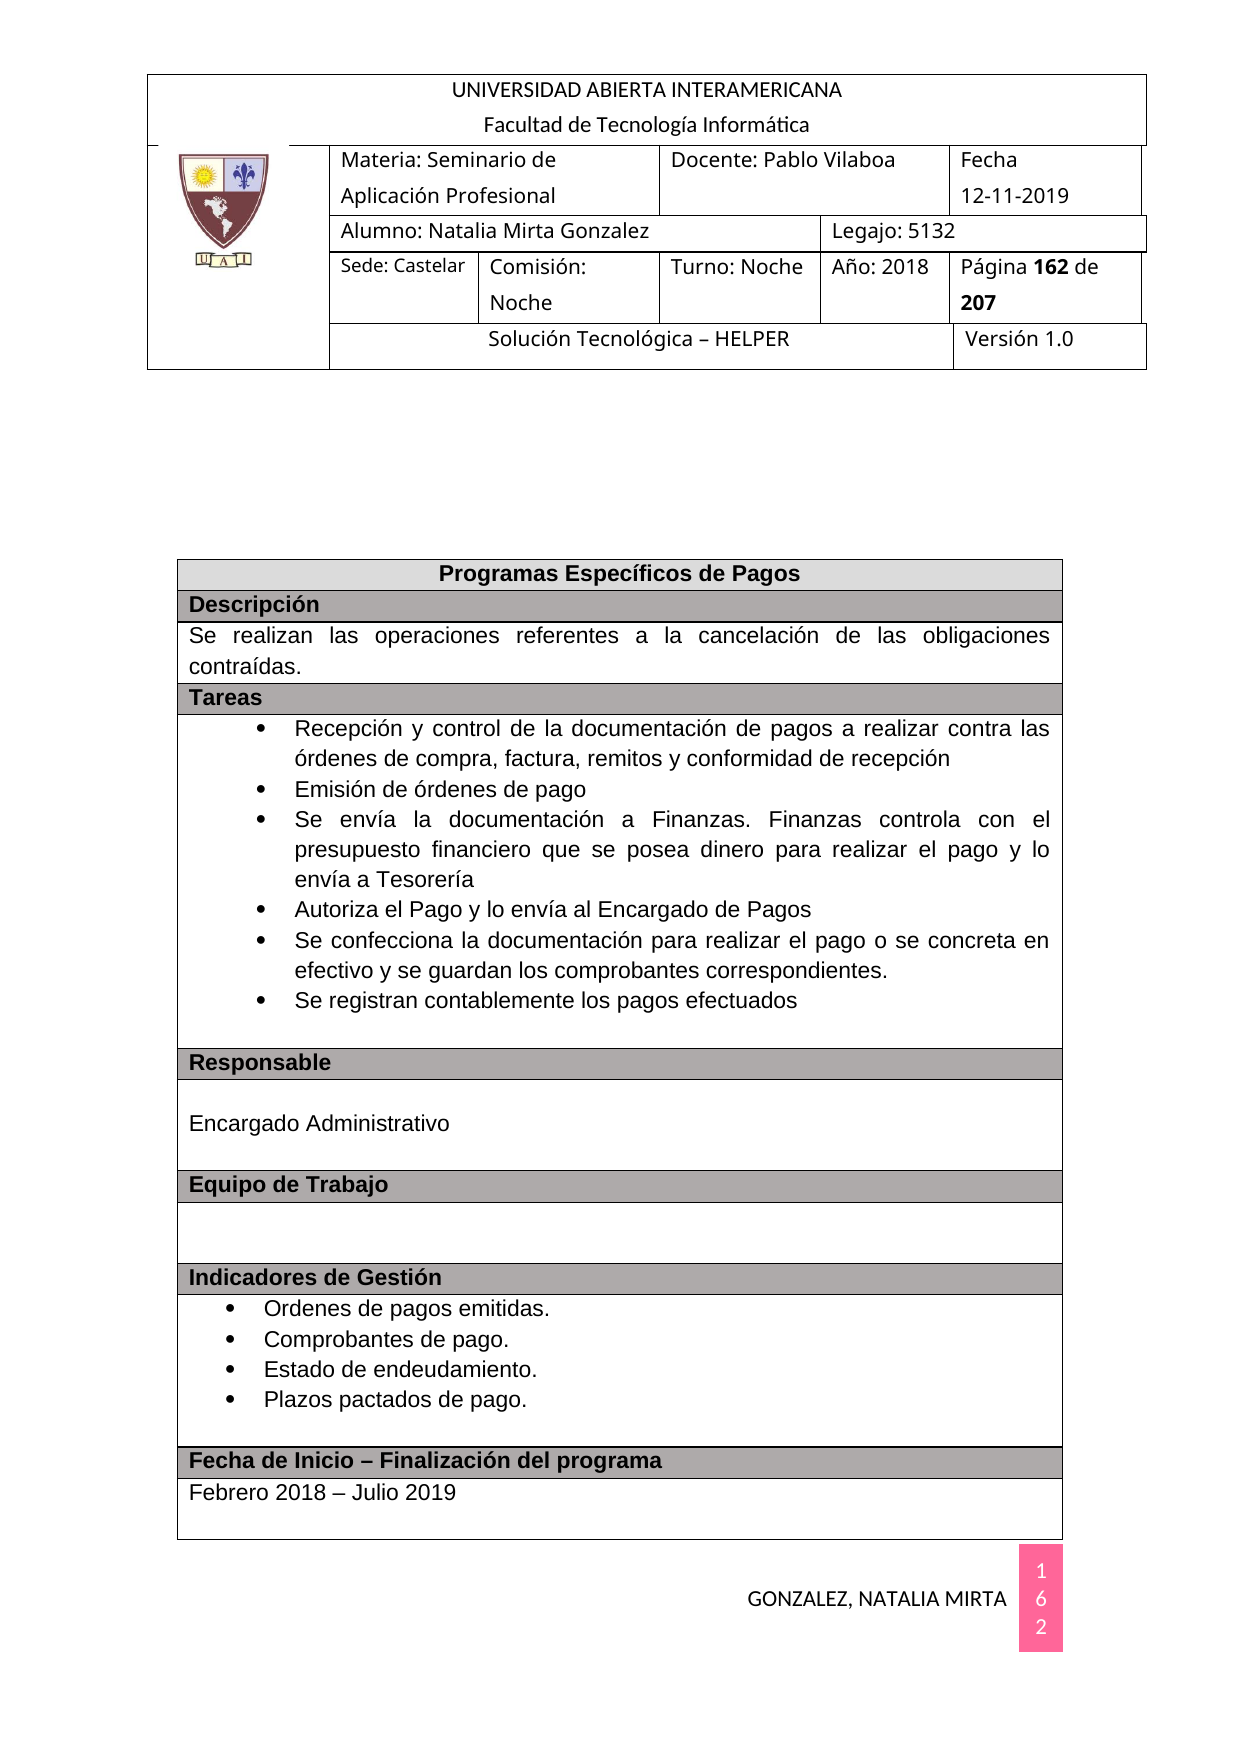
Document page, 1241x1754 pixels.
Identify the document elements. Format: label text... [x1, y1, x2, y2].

table_cell Indicadores de Gestión [178, 1264, 1062, 1294]
table_cell Fecha de Inicio – Finalización del programa [178, 1448, 1062, 1478]
table_cell Encargado Administrativo [178, 1080, 1062, 1170]
table_cell Recepción y control de la documentación de pagos a realizar contra las órdenes de compra, factura, remitos y conformidad de recepción Emisión de órdenes de pago Se envía la documentación a Finanzas. Finanzas controla con el presupuesto financiero que se posea dinero para realizar el pago y lo envía a Tesorería Autoriza el Pago y lo envía al Encargado de Pagos Se confecciona la documentación para realizar el pago o se concreta en efectivo y se guardan los comprobantes correspondientes. Se registran contablemente los pagos efectuados [178, 715, 1062, 1047]
table_cell [178, 1203, 1062, 1263]
table_cell Febrero 2018 – Julio 2019 [178, 1479, 1062, 1539]
table_header Programas Específicos de Pagos [178, 560, 1062, 590]
table_cell Equipo de Trabajo [178, 1171, 1062, 1202]
table_cell Ordenes de pagos emitidas. Comprobantes de pago. Estado de endeudamiento. Plazos pactados de pago. [178, 1295, 1062, 1446]
table_cell Descripción [178, 591, 1062, 621]
table_cell Se realizan las operaciones referentes a la cancelación de las obligaciones contraídas. [178, 623, 1062, 683]
table_cell Responsable [178, 1049, 1062, 1079]
table_cell Tareas [178, 684, 1062, 714]
